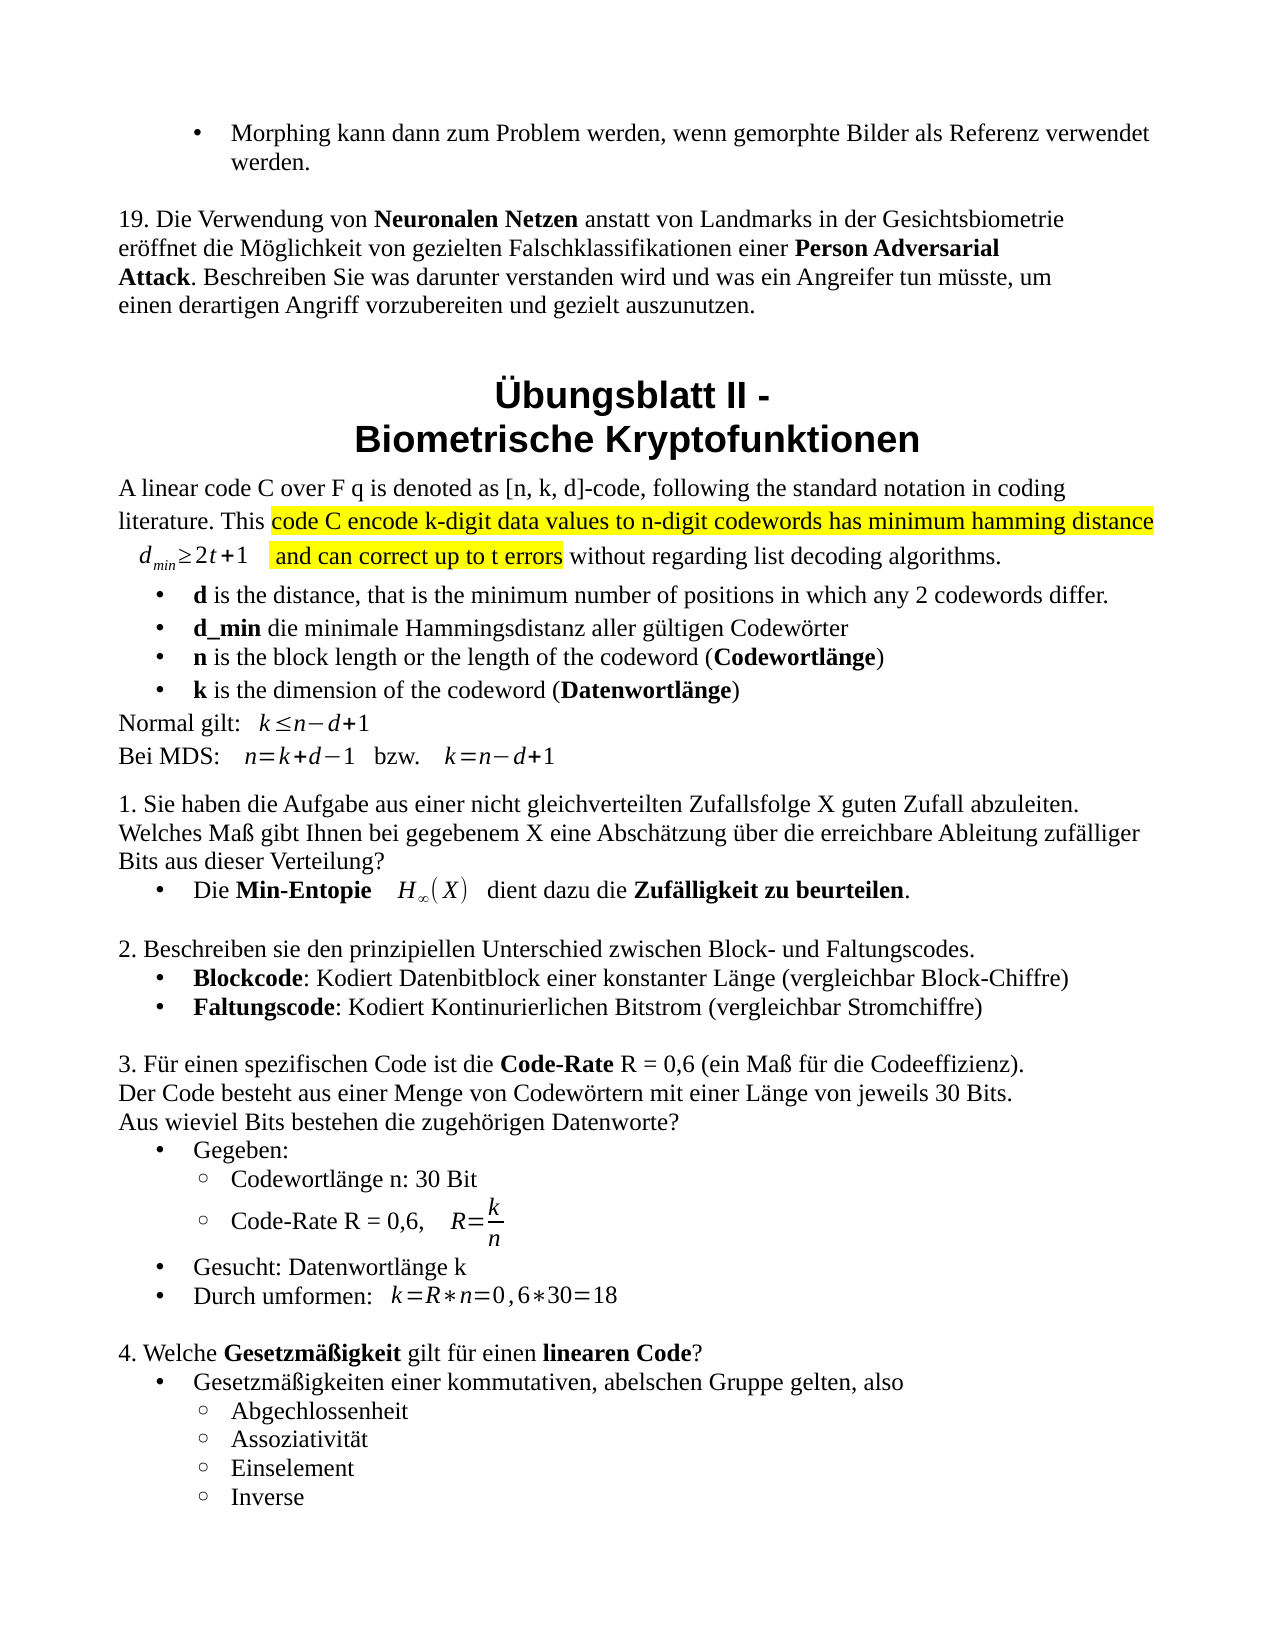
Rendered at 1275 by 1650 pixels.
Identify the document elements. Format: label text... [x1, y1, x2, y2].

list d is the distance, that is the minimum number of positions in which any 2 codewords differ. [156, 580, 1157, 609]
list Morphing kann dann zum Problem werden, wenn gemorphte Bilder als Referenz verwendet werden. [193, 118, 1157, 176]
list n is the block length or the length of the codeword (Codewortlänge) [156, 642, 1157, 671]
text 3. Für einen spezifischen Code ist die Code-Rate R = 0,6 (ein Maß für die Codeeffizienz). Der Code besteht aus einer Menge von Codewörtern mit einer Länge von jeweils 30 Bits. [118, 1049, 1157, 1107]
text Attack. Beschreiben Sie was darunter verstanden wird und was ein Angreifer tun müsste, um [118, 262, 1157, 291]
list Die Min-Entopie dient dazu die Zufälligkeit zu beurteilen. [156, 875, 1157, 906]
list Gesetzmäßigkeiten einer kommutativen, abelschen Gruppe gelten, also [156, 1367, 1157, 1396]
text einen derartigen Angriff vorzubereiten und gezielt auszunutzen. [118, 291, 1157, 319]
list Inverse [193, 1482, 1157, 1511]
list d_min die minimale Hammingsdistanz aller gültigen Codewörter [156, 613, 1157, 642]
list Abgechlossenheit [193, 1396, 1157, 1424]
list Codewortlänge n: 30 Bit [193, 1164, 1157, 1193]
list Blockcode: Kodiert Datenbitblock einer konstanter Länge (vergleichbar Block-Chiffre) [156, 963, 1157, 992]
text Aus wieviel Bits bestehen die zugehörigen Datenworte? [118, 1107, 1157, 1136]
list Durch umformen: [156, 1281, 1157, 1309]
subtitle Übungsblatt II - Biometrische Kryptofunktionen [118, 373, 1157, 460]
list Assoziativität [193, 1424, 1157, 1453]
list Gesucht: Datenwortlänge k [156, 1252, 1157, 1281]
list Code-Rate R = 0,6, [193, 1193, 1157, 1252]
text eröffnet die Möglichkeit von gezielten Falschklassifikationen einer Person Adversarial [118, 233, 1157, 262]
list Gegeben: [156, 1136, 1157, 1164]
text 1. Sie haben die Aufgabe aus einer nicht gleichverteilten Zufallsfolge X guten Zufall abzuleiten. Welches Maß gibt Ihnen bei gegebenem X eine Abschätzung über die erreichbare Ableitung zufälliger Bits aus dieser Verteilung? [118, 789, 1157, 875]
list Faltungscode: Kodiert Kontinurierlichen Bitstrom (vergleichbar Stromchiffre) [156, 992, 1157, 1021]
text 2. Beschreiben sie den prinzipiellen Unterschied zwischen Block- und Faltungscodes. [118, 934, 1157, 963]
text 19. Die Verwendung von Neuronalen Netzen anstatt von Landmarks in der Gesichtsbiometrie [118, 204, 1157, 233]
list k is the dimension of the codeword (Datenwortlänge) [156, 675, 1157, 704]
text Normal gilt: Bei MDS: bzw. [118, 708, 1157, 770]
list Einselement [193, 1453, 1157, 1482]
text A linear code C over F q is denoted as [n, k, d]-code, following the standard notation in coding literature. This code C encode k-digit data values to n-digit codewords has minimum hamming distance and can correct up to t errors without regarding list decoding algorithms. [118, 473, 1157, 576]
text 4. Welche Gesetzmäßigkeit gilt für einen linearen Code? [118, 1338, 1157, 1367]
